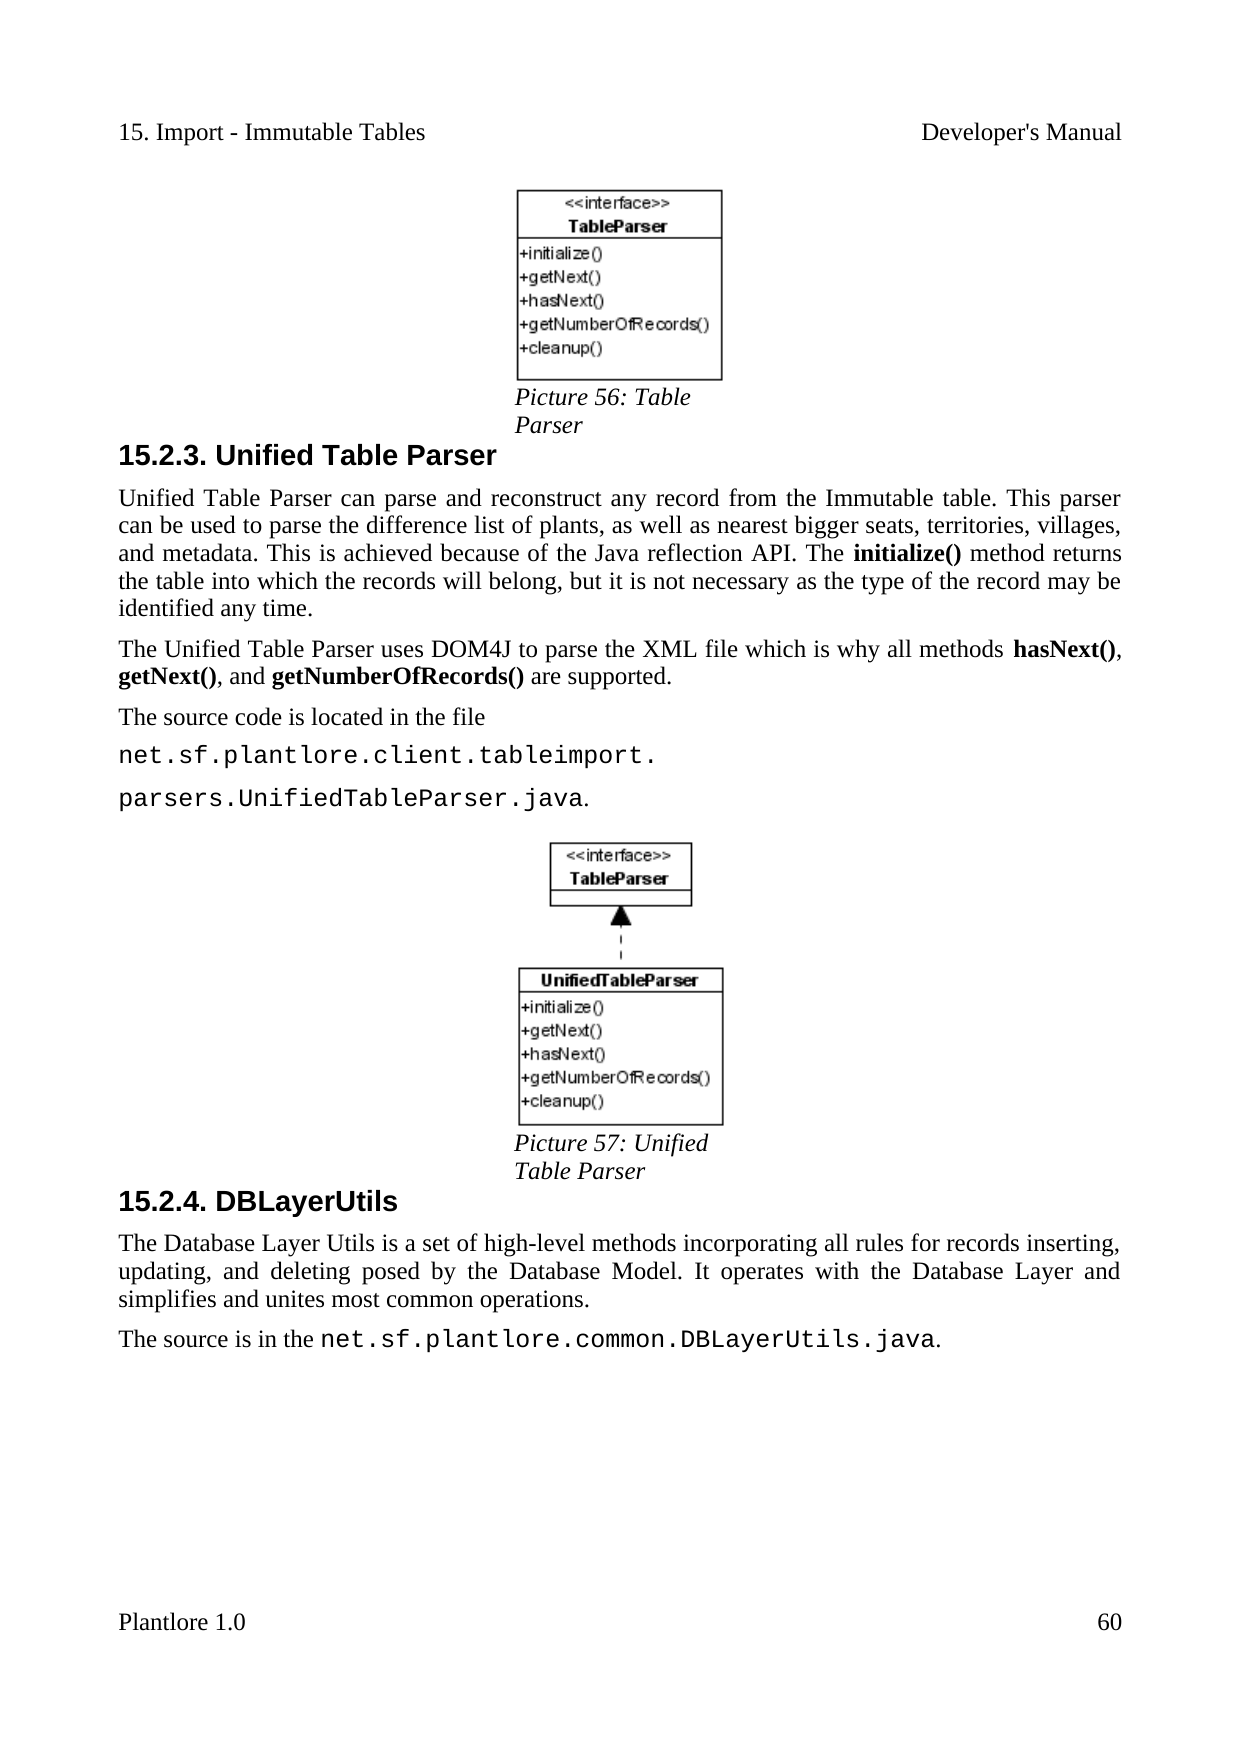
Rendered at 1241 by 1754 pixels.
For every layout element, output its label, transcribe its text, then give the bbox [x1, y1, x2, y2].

subtitle 15.2.4. DBLayerUtils [118, 851, 1122, 1217]
picture [514, 187, 726, 384]
text The source code is located in the file [118, 703, 1122, 730]
text The Database Layer Utils is a set of high-level methods incorporating all rules for records inserting, updating, and deleting posed by the Database Model. It operates with the Database Layer and simplifies and unites most common operations. [118, 1229, 1122, 1313]
text The source is in the net.sf.plantlore.common.DBLayerUtils.java. [118, 1325, 1122, 1355]
subtitle [514, 826, 726, 838]
text Unified Table Parser can parse and reconstruct any record from the Immutable table. This parser can be used to parse the difference list of plants, as well as nearest bigger seats, territories, villages, and metadata. This is achieved because of the Java reflection API. The initialize() method returns the table into which the records will belong, but it is not necessary as the type of the record may be identified any time. [118, 484, 1122, 622]
text net.sf.plantlore.client.tableimport. [118, 743, 1122, 771]
text parsers.UnifiedTableParser.java. [118, 784, 1122, 813]
text Picture 56: Table Parser [514, 384, 726, 438]
subtitle 15.2.3. Unified Table Parser [118, 175, 1122, 471]
picture [514, 838, 727, 1129]
text Picture 57: Unified Table Parser [514, 1129, 726, 1184]
text The Unified Table Parser uses DOM4J to parse the XML file which is why all methods hasNext(), getNext(), and getNumberOfRecords() are supported. [118, 635, 1122, 690]
